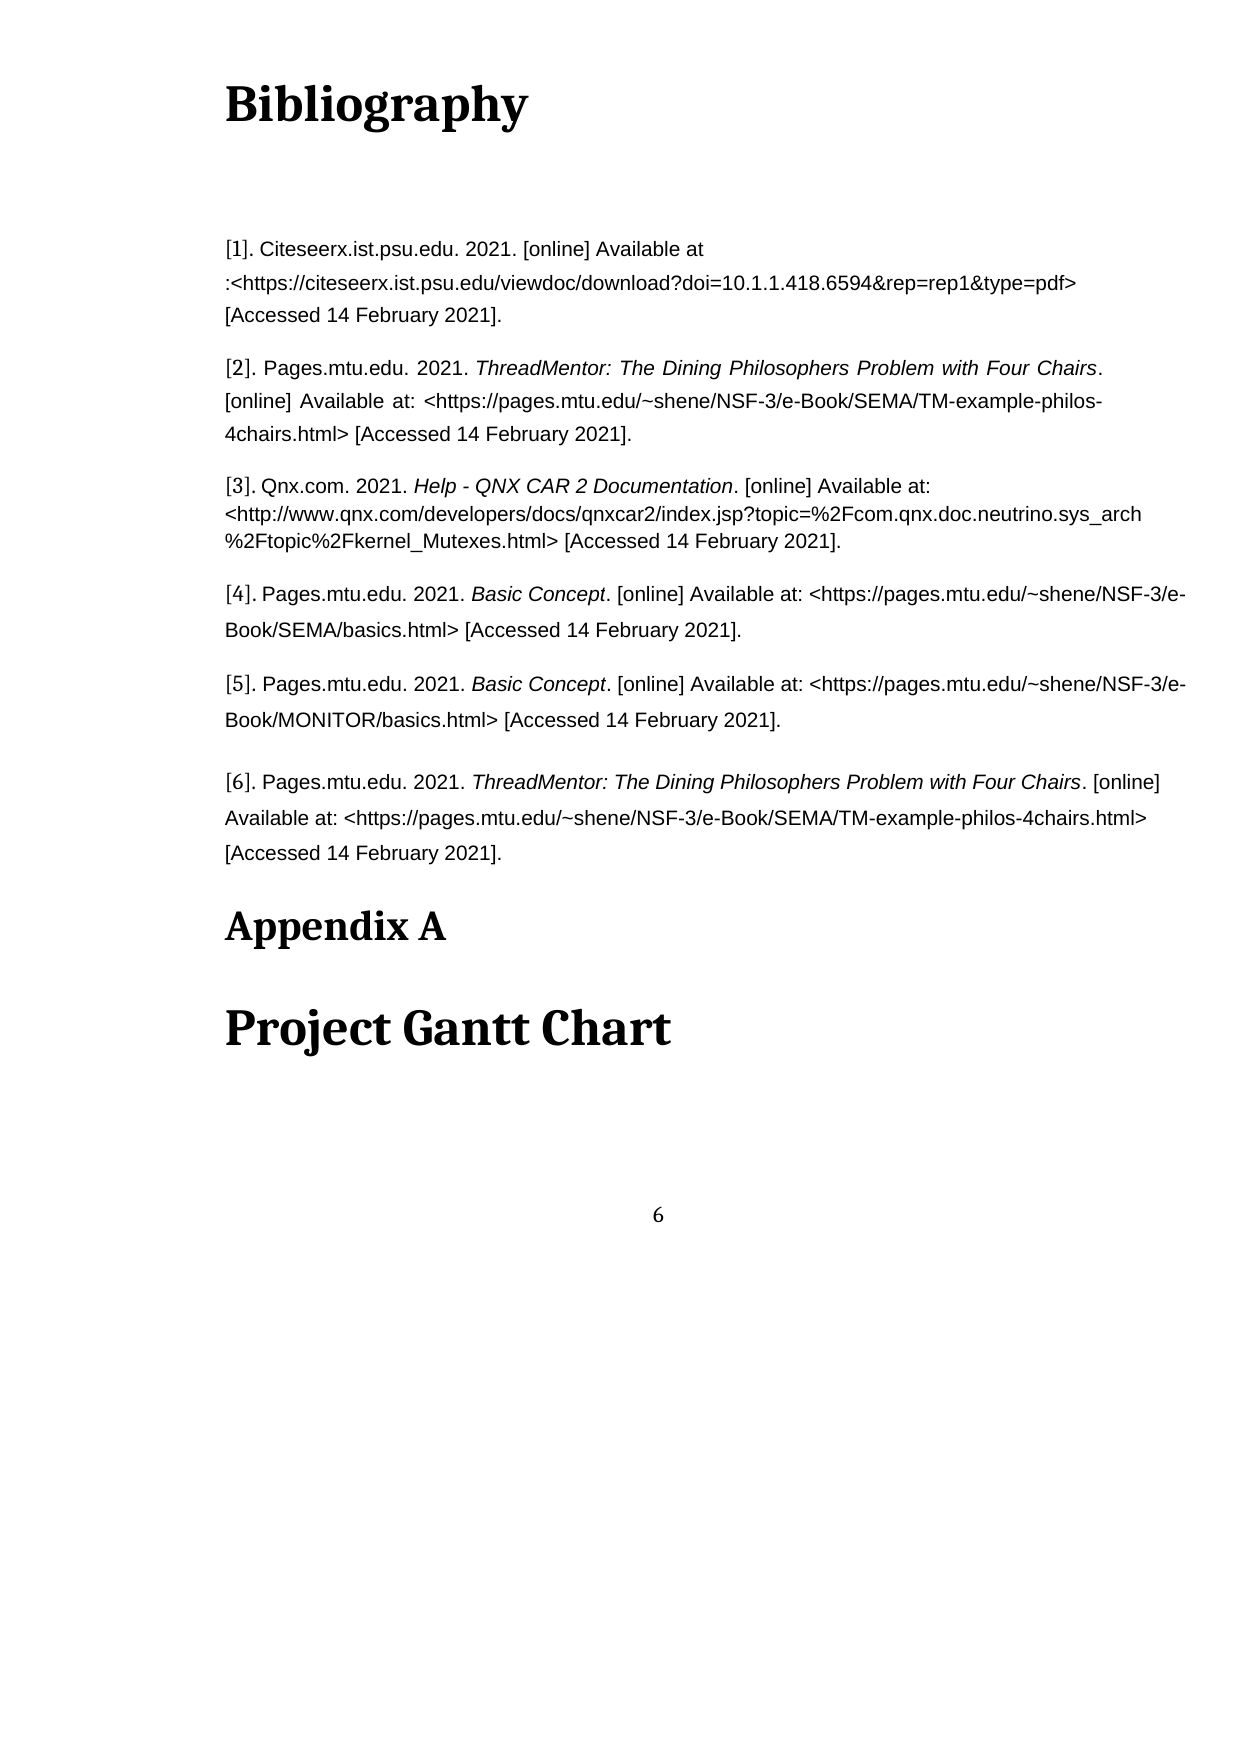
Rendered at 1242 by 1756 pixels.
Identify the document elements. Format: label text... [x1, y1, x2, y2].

text [2]. Pages.mtu.edu. 2021. ThreadMentor: The Dining Philosophers Problem with Four Chairs. [online] Available at: <https://pages.mtu.edu/~shene/NSF-3/e-Book/SEMA/TM-example-philos-4chairs.html> [Accessed 14 February 2021]. [224, 354, 1103, 445]
text [1]. Citeseerx.ist.psu.edu. 2021. [online] Available at :<https://citeseerx.ist.psu.edu/viewdoc/download?doi=10.1.1.418.6594&rep=rep1&type=pdf> [Accessed 14 February 2021]. [224, 236, 1091, 327]
text [5]. Pages.mtu.edu. 2021. Basic Concept. [online] Available at: <https://pages.mtu.edu/~shene/NSF-3/e-Book/MONITOR/basics.html> [Accessed 14 February 2021]. [224, 671, 1204, 732]
text Bibliography [224, 75, 1204, 135]
text [6]. Pages.mtu.edu. 2021. ThreadMentor: The Dining Philosophers Problem with Four Chairs. [online] Available at: <https://pages.mtu.edu/~shene/NSF-3/e-Book/SEMA/TM-example-philos-4chairs.html> [Accessed 14 February 2021]. [224, 769, 1204, 864]
text Project Gantt Chart [224, 999, 1204, 1059]
text Appendix A [224, 901, 1204, 951]
text [3]. Qnx.com. 2021. Help - QNX CAR 2 Documentation. [online] Available at: <http://www.qnx.com/developers/docs/qnxcar2/index.jsp?topic=%2Fcom.qnx.doc.neutrino.sys_arch%2Ftopic%2Fkernel_Mutexes.html> [Accessed 14 February 2021]. [224, 473, 1204, 552]
text [4]. Pages.mtu.edu. 2021. Basic Concept. [online] Available at: <https://pages.mtu.edu/~shene/NSF-3/e-Book/SEMA/basics.html> [Accessed 14 February 2021]. [224, 581, 1204, 642]
